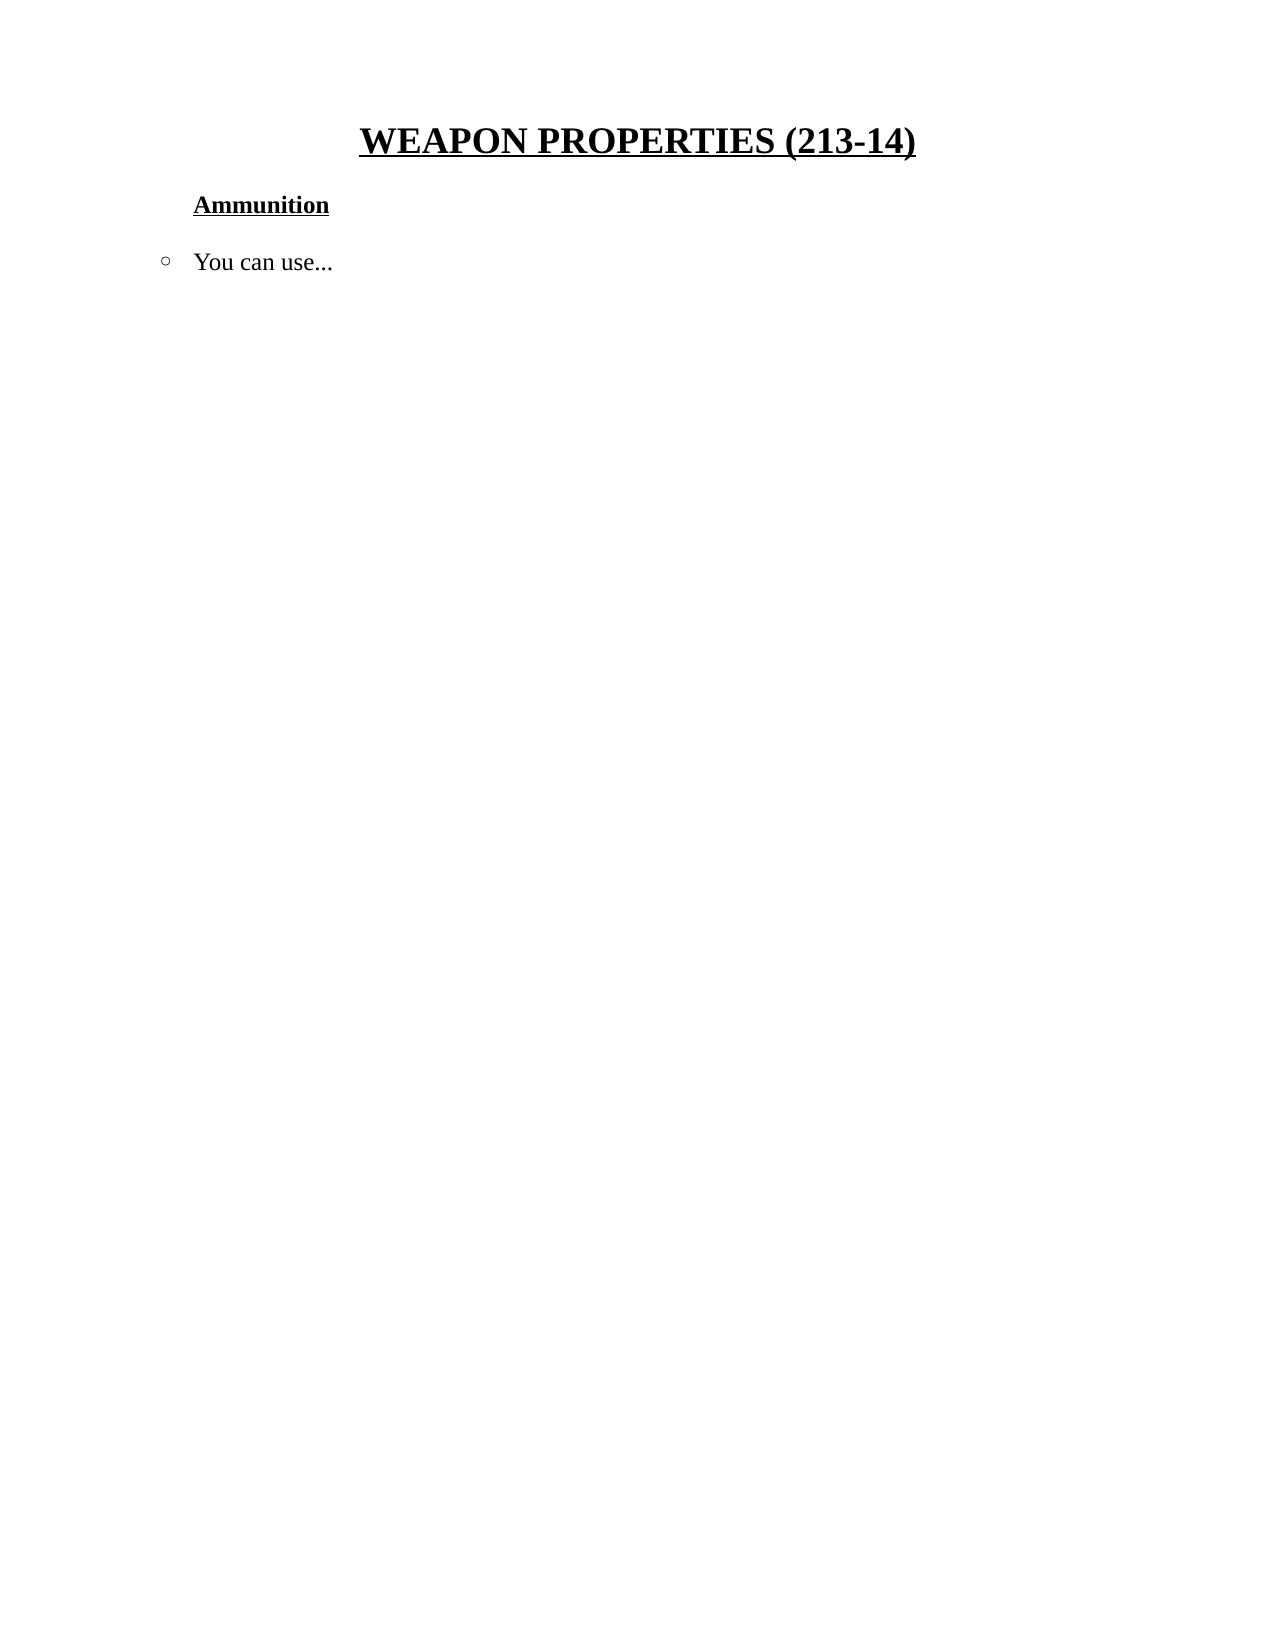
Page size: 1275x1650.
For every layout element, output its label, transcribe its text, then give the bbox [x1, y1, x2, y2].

text WEAPON PROPERTIES (213-14) [118, 118, 1157, 161]
list You can use... [156, 247, 1157, 276]
list Ammunition [156, 190, 1157, 219]
